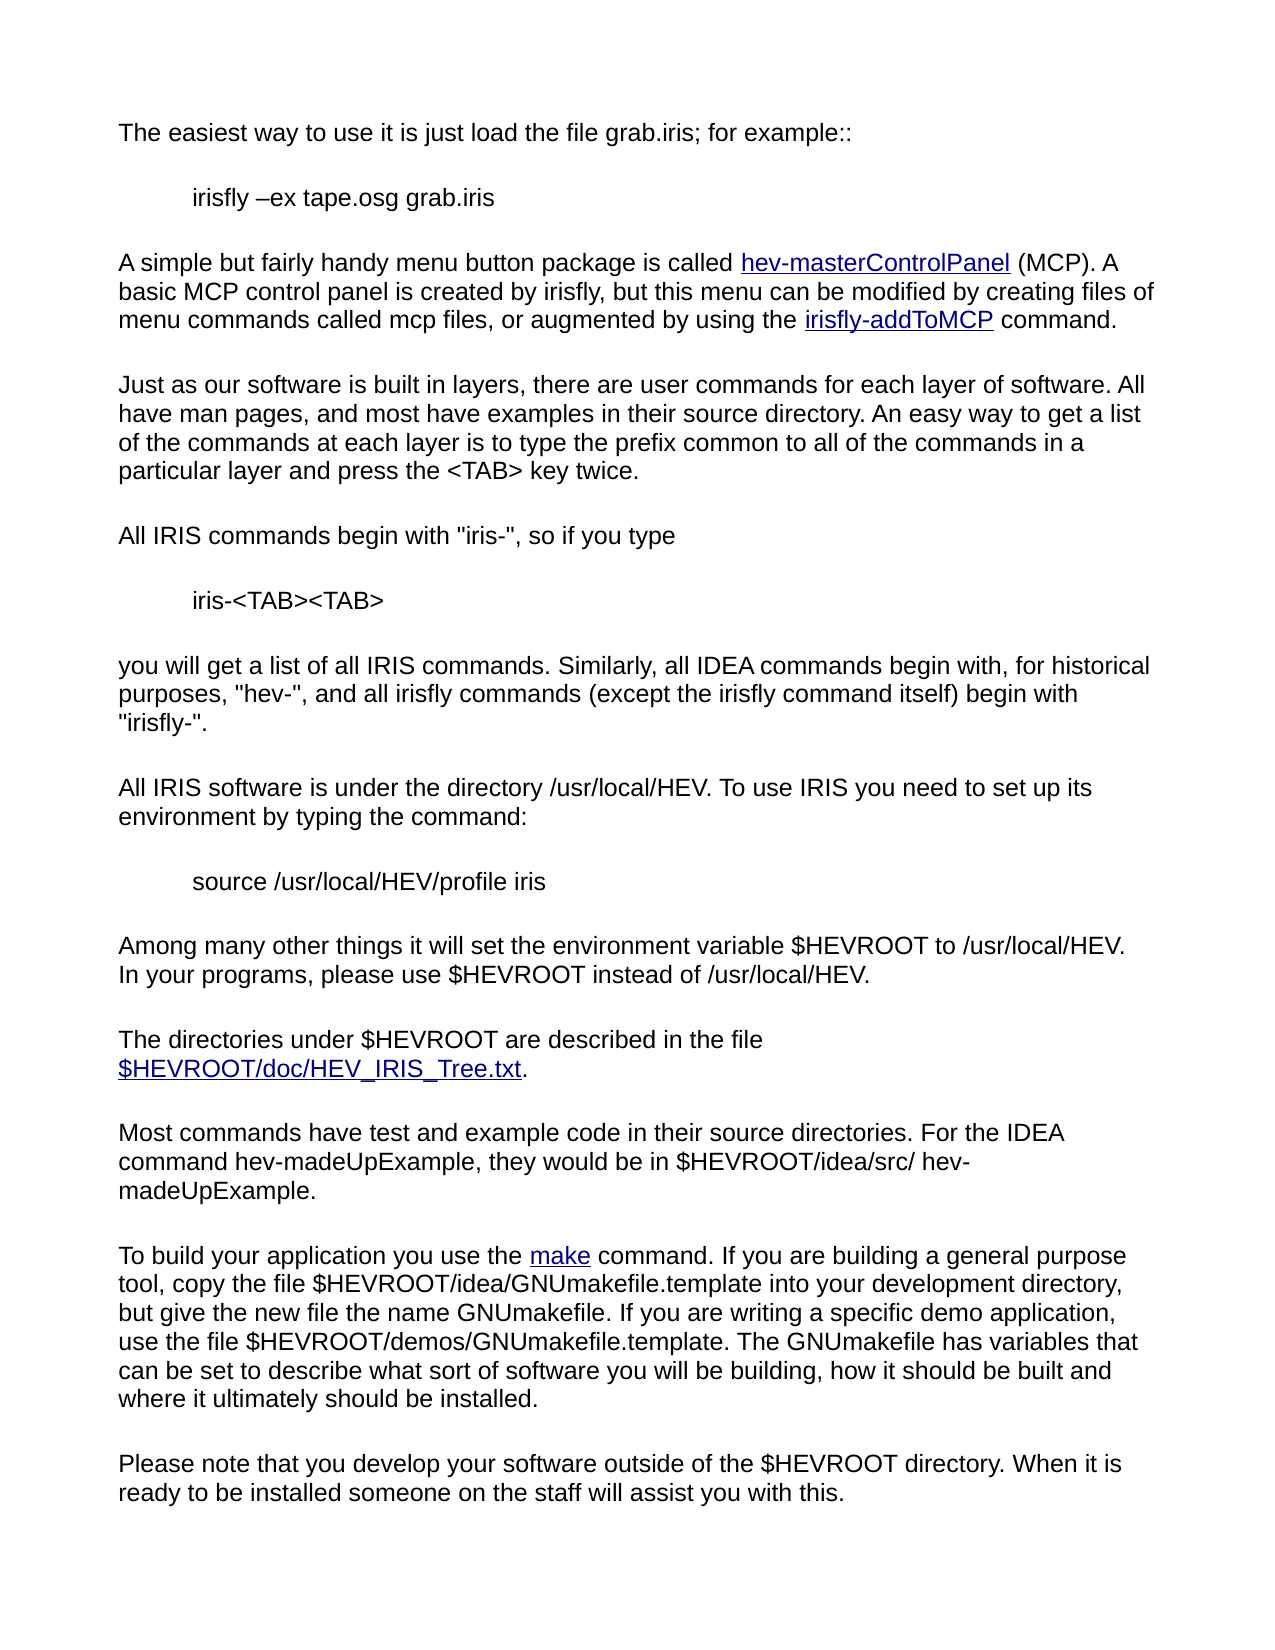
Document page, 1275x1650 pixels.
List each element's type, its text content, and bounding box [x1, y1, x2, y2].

text A simple but fairly handy menu button package is called hev-masterControlPanel (MCP). A basic MCP control panel is created by irisfly, but this menu can be modified by creating files of menu commands called mcp files, or augmented by using the irisfly-addToMCP command. [118, 248, 1157, 334]
text irisfly –ex tape.osg grab.iris [192, 183, 1157, 212]
text All IRIS software is under the directory /usr/local/HEV. To use IRIS you need to set up its environment by typing the command: [118, 773, 1157, 830]
text The easiest way to use it is just load the file grab.iris; for example:: [118, 118, 1157, 147]
text Please note that you develop your software outside of the $HEVROOT directory. When it is ready to be installed someone on the staff will assist you with this. [118, 1449, 1157, 1507]
text To build your application you use the make command. If you are building a general purpose tool, copy the file $HEVROOT/idea/GNUmakefile.template into your development directory, but give the new file the name GNUmakefile. If you are writing a specific demo application, use the file $HEVROOT/demos/GNUmakefile.template. The GNUmakefile has variables that can be set to describe what sort of software you will be building, how it should be built and where it ultimately should be installed. [118, 1241, 1157, 1413]
text Most commands have test and example code in their source directories. For the IDEA command hev-madeUpExample, they would be in $HEVROOT/idea/src/ hev-madeUpExample. [118, 1118, 1157, 1204]
text The directories under $HEVROOT are described in the file $HEVROOT/doc/HEV_IRIS_Tree.txt. [118, 1025, 1157, 1082]
text Just as our software is built in layers, there are user commands for each layer of software. All have man pages, and most have examples in their source directory. An easy way to get a list of the commands at each layer is to type the prefix common to all of the commands in a particular layer and press the <TAB> key twice. [118, 370, 1157, 485]
text All IRIS commands begin with "iris-", so if you type [118, 521, 1157, 550]
text Among many other things it will set the environment variable $HEVROOT to /usr/local/HEV. In your programs, please use $HEVROOT instead of /usr/local/HEV. [118, 931, 1157, 989]
text iris-<TAB><TAB> [192, 586, 1157, 614]
text source /usr/local/HEV/profile iris [192, 866, 1157, 895]
text you will get a list of all IRIS commands. Similarly, all IDEA commands begin with, for historical purposes, "hev-", and all irisfly commands (except the irisfly command itself) begin with "irisfly-". [118, 651, 1157, 737]
